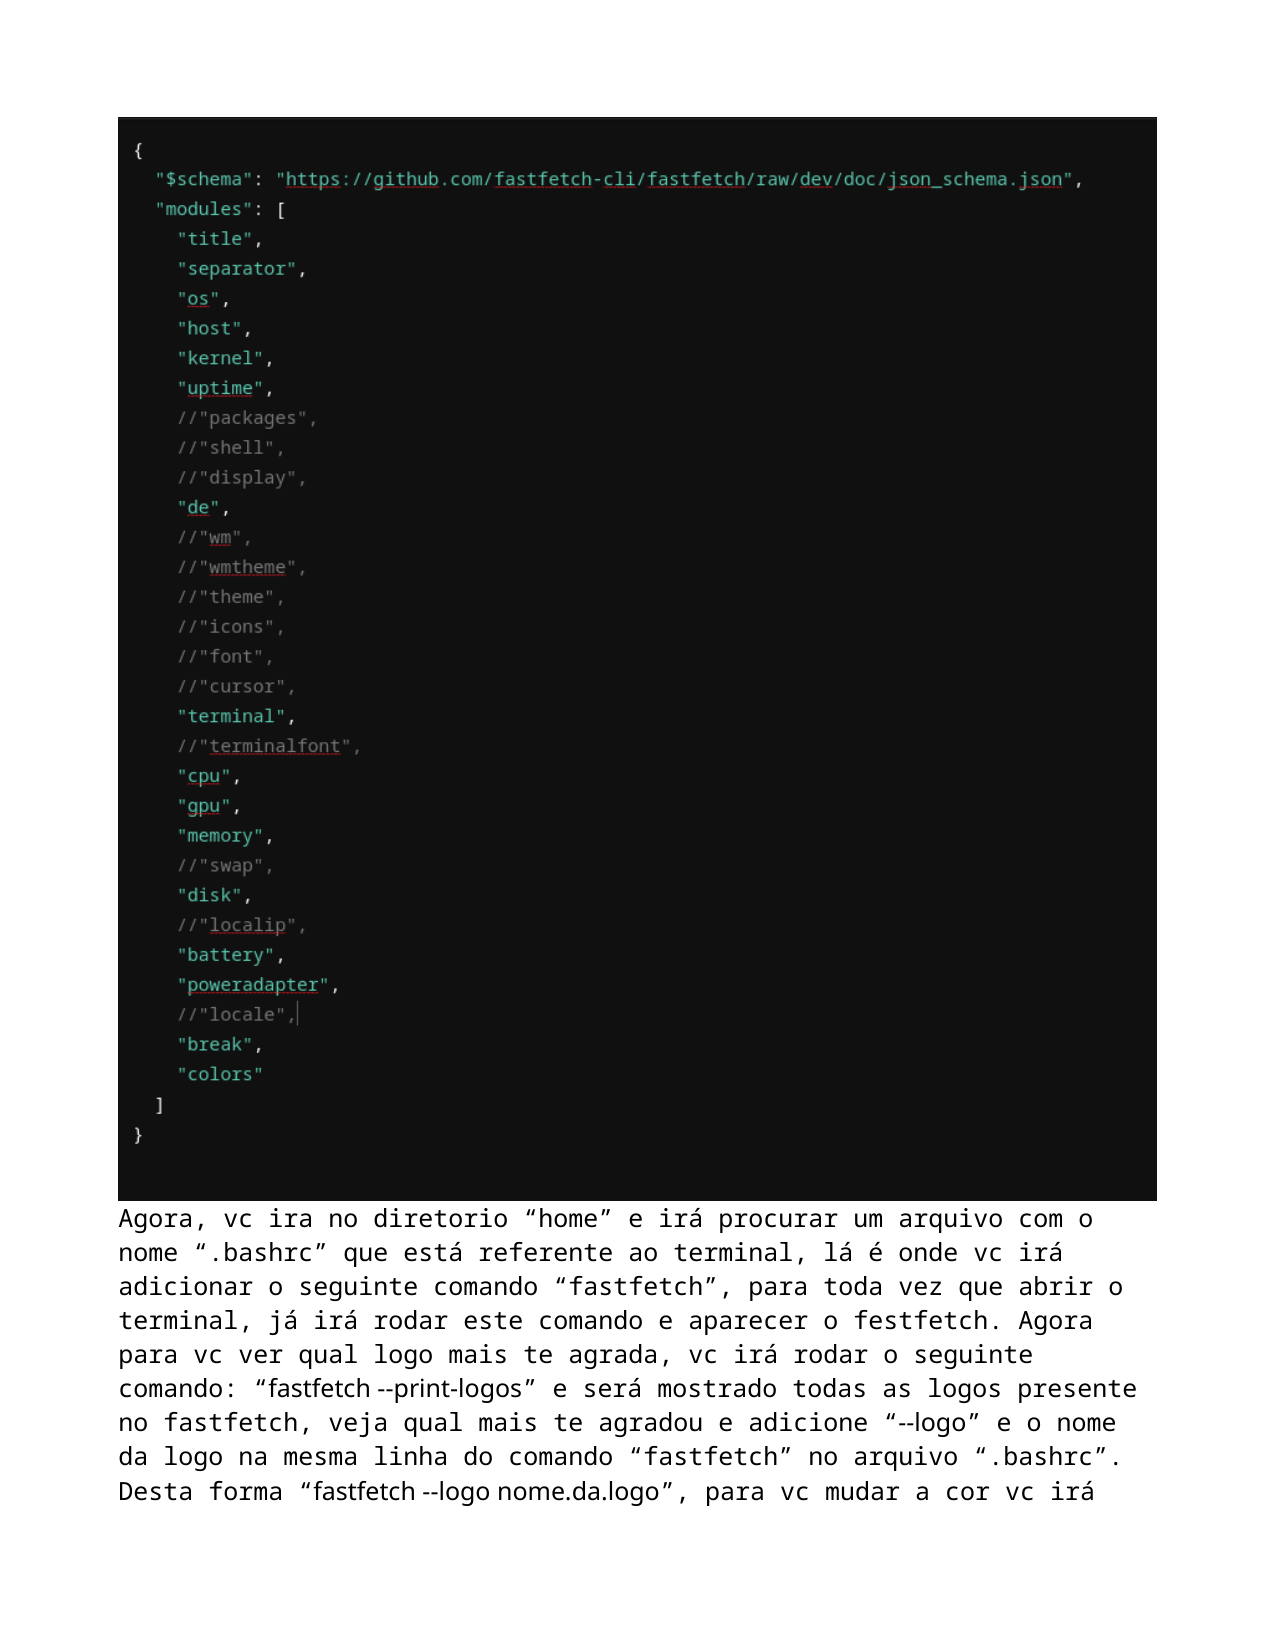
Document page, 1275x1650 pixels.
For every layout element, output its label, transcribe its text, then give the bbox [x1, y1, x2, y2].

text Agora, vc ira no diretorio “home” e irá procurar um arquivo com o nome “.bashrc” que está referente ao terminal, lá é onde vc irá adicionar o seguinte comando “fastfetch”, para toda vez que abrir o terminal, já irá rodar este comando e aparecer o festfetch. Agora para vc ver qual logo mais te agrada, vc irá rodar o seguinte comando: “fastfetch --print-logos” e será mostrado todas as logos presente no fastfetch, veja qual mais te agradou e adicione “--logo” e o nome da logo na mesma linha do comando “fastfetch” no arquivo “.bashrc”. Desta forma “fastfetch --logo nome.da.logo”, para vc mudar a cor vc irá [118, 1201, 1157, 1507]
picture [118, 117, 1157, 1201]
